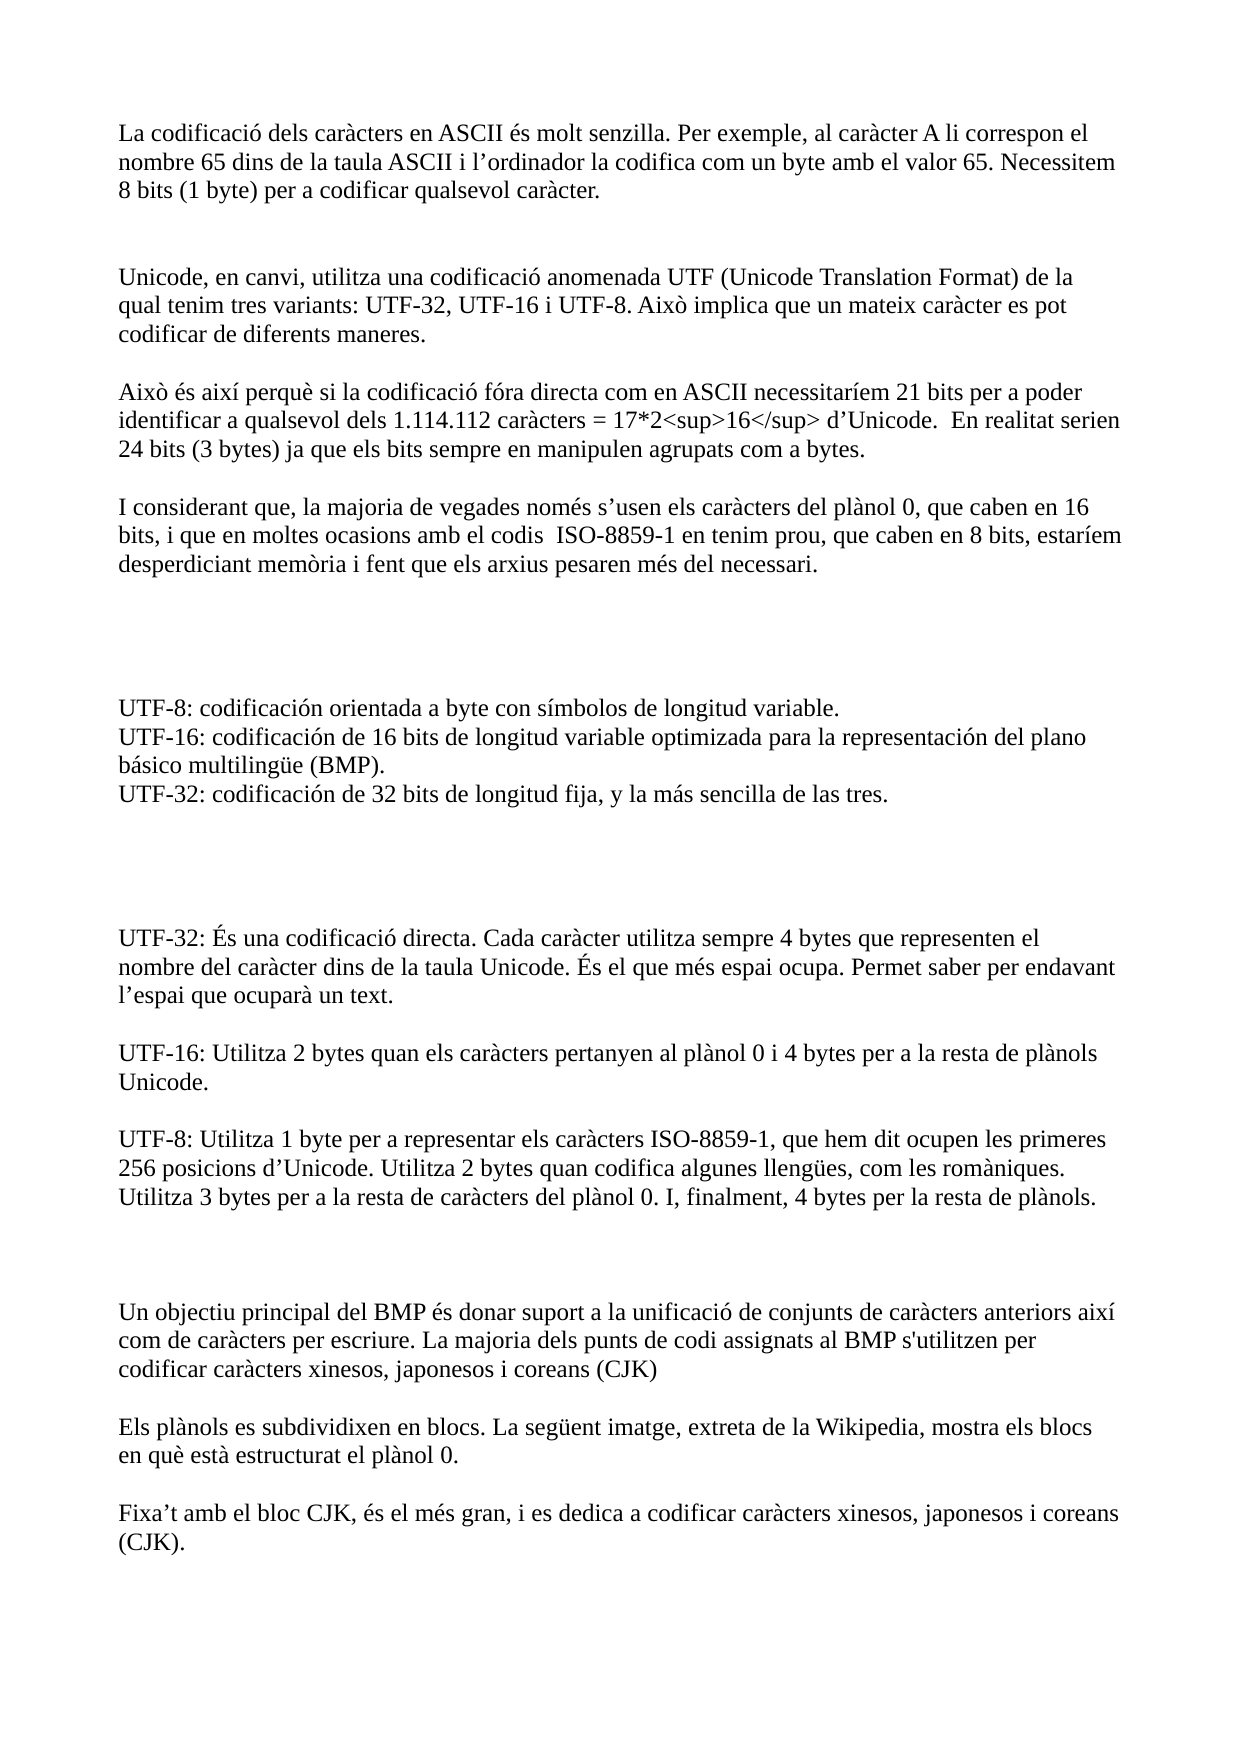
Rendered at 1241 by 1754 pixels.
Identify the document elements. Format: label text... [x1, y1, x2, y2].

text I considerant que, la majoria de vegades només s’usen els caràcters del plànol 0, que caben en 16 bits, i que en moltes ocasions amb el codis ISO-8859-1 en tenim prou, que caben en 8 bits, estaríem desperdiciant memòria i fent que els arxius pesaren més del necessari. [118, 492, 1122, 578]
text La codificació dels caràcters en ASCII és molt senzilla. Per exemple, al caràcter A li correspon el nombre 65 dins de la taula ASCII i l’ordinador la codifica com un byte amb el valor 65. Necessitem 8 bits (1 byte) per a codificar qualsevol caràcter. [118, 118, 1122, 204]
text UTF-16: codificación de 16 bits de longitud variable optimizada para la representación del plano básico multilingüe (BMP). [118, 722, 1122, 779]
text UTF-16: Utilitza 2 bytes quan els caràcters pertanyen al plànol 0 i 4 bytes per a la resta de plànols Unicode. [118, 1038, 1122, 1096]
text Els plànols es subdividixen en blocs. La següent imatge, extreta de la Wikipedia, mostra els blocs en què està estructurat el plànol 0. [118, 1412, 1122, 1469]
text Unicode, en canvi, utilitza una codificació anomenada UTF (Unicode Translation Format) de la qual tenim tres variants: UTF-32, UTF-16 i UTF-8. Això implica que un mateix caràcter es pot codificar de diferents maneres. [118, 262, 1122, 348]
text UTF-32: És una codificació directa. Cada caràcter utilitza sempre 4 bytes que representen el nombre del caràcter dins de la taula Unicode. És el que més espai ocupa. Permet saber per endavant l’espai que ocuparà un text. [118, 923, 1122, 1009]
text Això és així perquè si la codificació fóra directa com en ASCII necessitaríem 21 bits per a poder identificar a qualsevol dels 1.114.112 caràcters = 17*2<sup>16</sup> d’Unicode. En realitat serien 24 bits (3 bytes) ja que els bits sempre en manipulen agrupats com a bytes. [118, 377, 1122, 463]
text Fixa’t amb el bloc CJK, és el més gran, i es dedica a codificar caràcters xinesos, japonesos i coreans (CJK). [118, 1498, 1122, 1556]
text UTF-8: Utilitza 1 byte per a representar els caràcters ISO-8859-1, que hem dit ocupen les primeres 256 posicions d’Unicode. Utilitza 2 bytes quan codifica algunes llengües, com les romàniques. Utilitza 3 bytes per a la resta de caràcters del plànol 0. I, finalment, 4 bytes per la resta de plànols. [118, 1124, 1122, 1211]
text Un objectiu principal del BMP és donar suport a la unificació de conjunts de caràcters anteriors així com de caràcters per escriure. La majoria dels punts de codi assignats al BMP s'utilitzen per codificar caràcters xinesos, japonesos i coreans (CJK) [118, 1297, 1122, 1383]
text UTF-32: codificación de 32 bits de longitud fija, y la más sencilla de las tres. [118, 779, 1122, 808]
text UTF-8: codificación orientada a byte con símbolos de longitud variable. [118, 693, 1122, 722]
